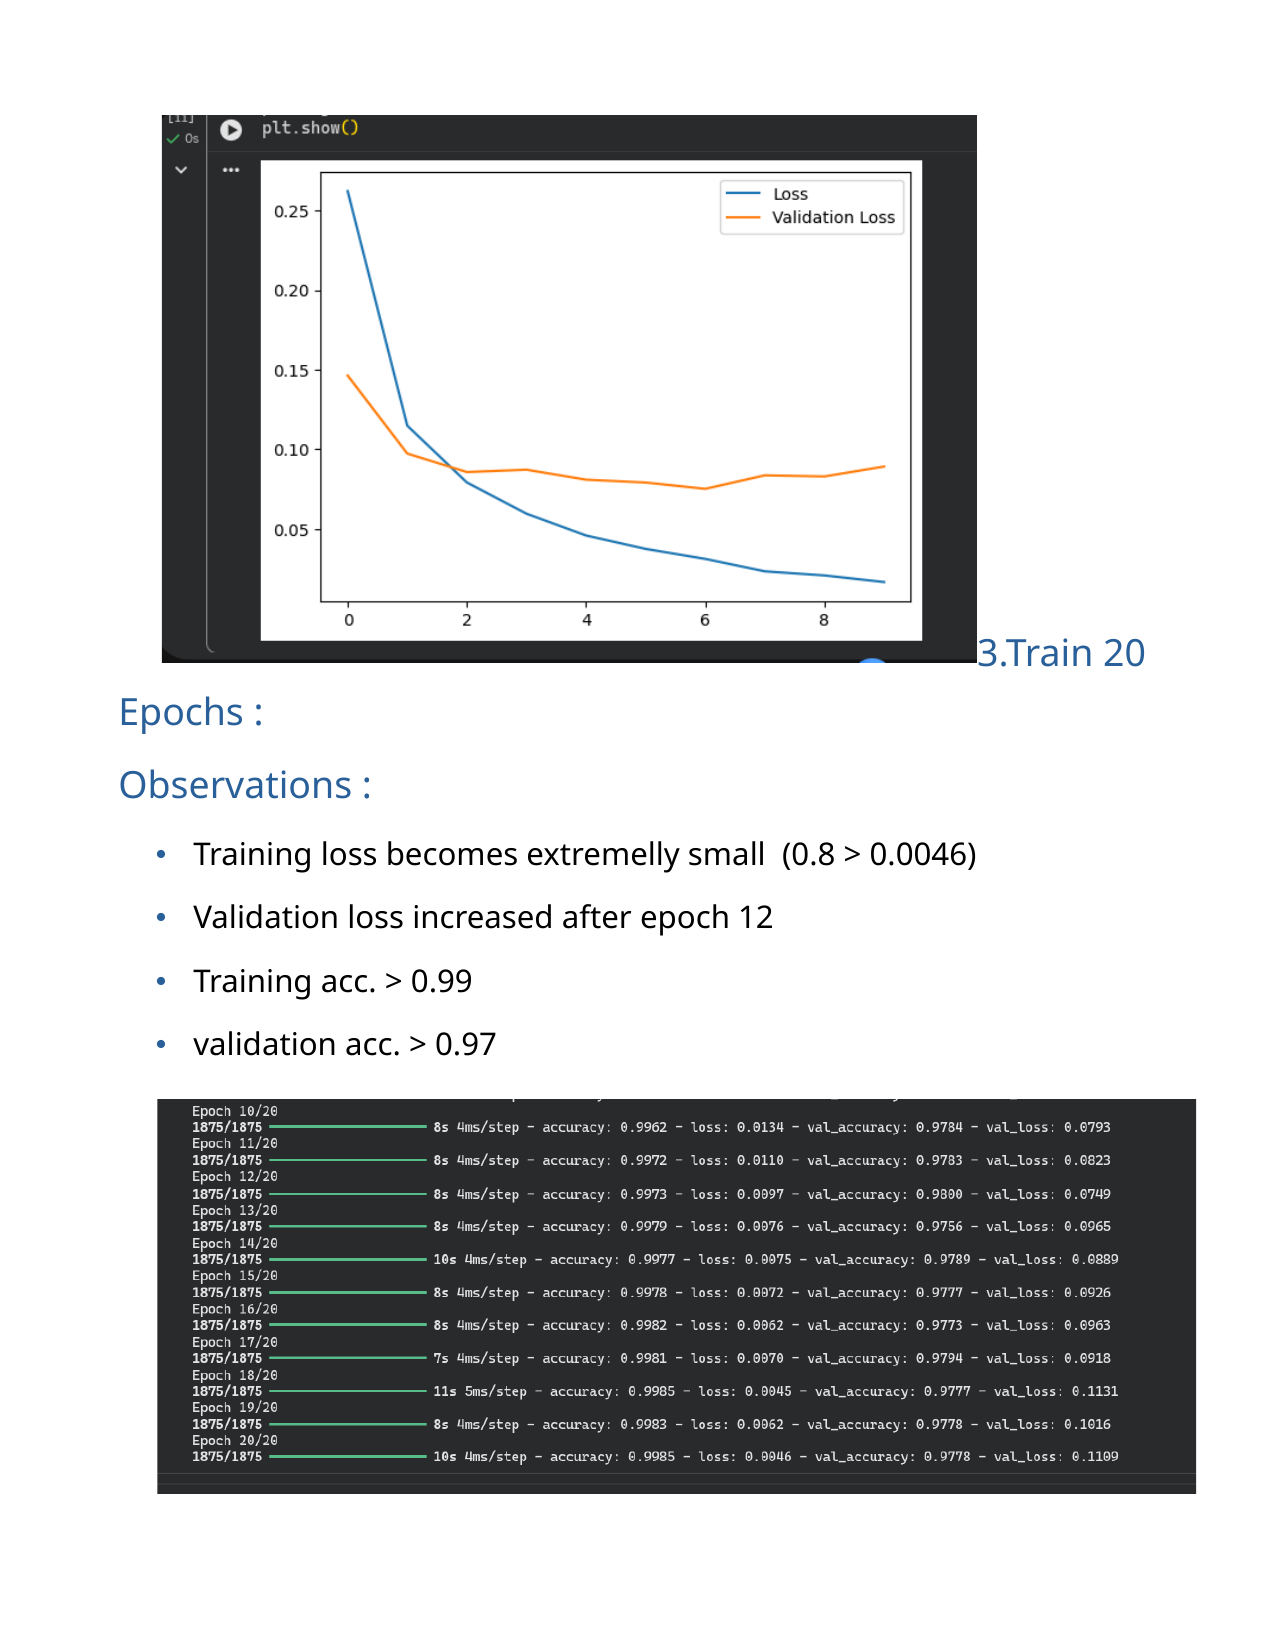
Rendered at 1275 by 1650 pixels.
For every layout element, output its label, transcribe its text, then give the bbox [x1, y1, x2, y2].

picture [157, 1099, 1197, 1494]
list Training loss becomes extremelly small (0.8 > 0.0046) [156, 832, 1157, 874]
list Validation loss increased after epoch 12 [156, 895, 1157, 938]
text Observations : [118, 758, 1157, 809]
text 3.Train 20 Epochs : [118, 626, 1157, 736]
list validation acc. > 0.97 [156, 1022, 1157, 1065]
list Training acc. > 0.99 [156, 959, 1157, 1001]
picture [161, 115, 977, 663]
